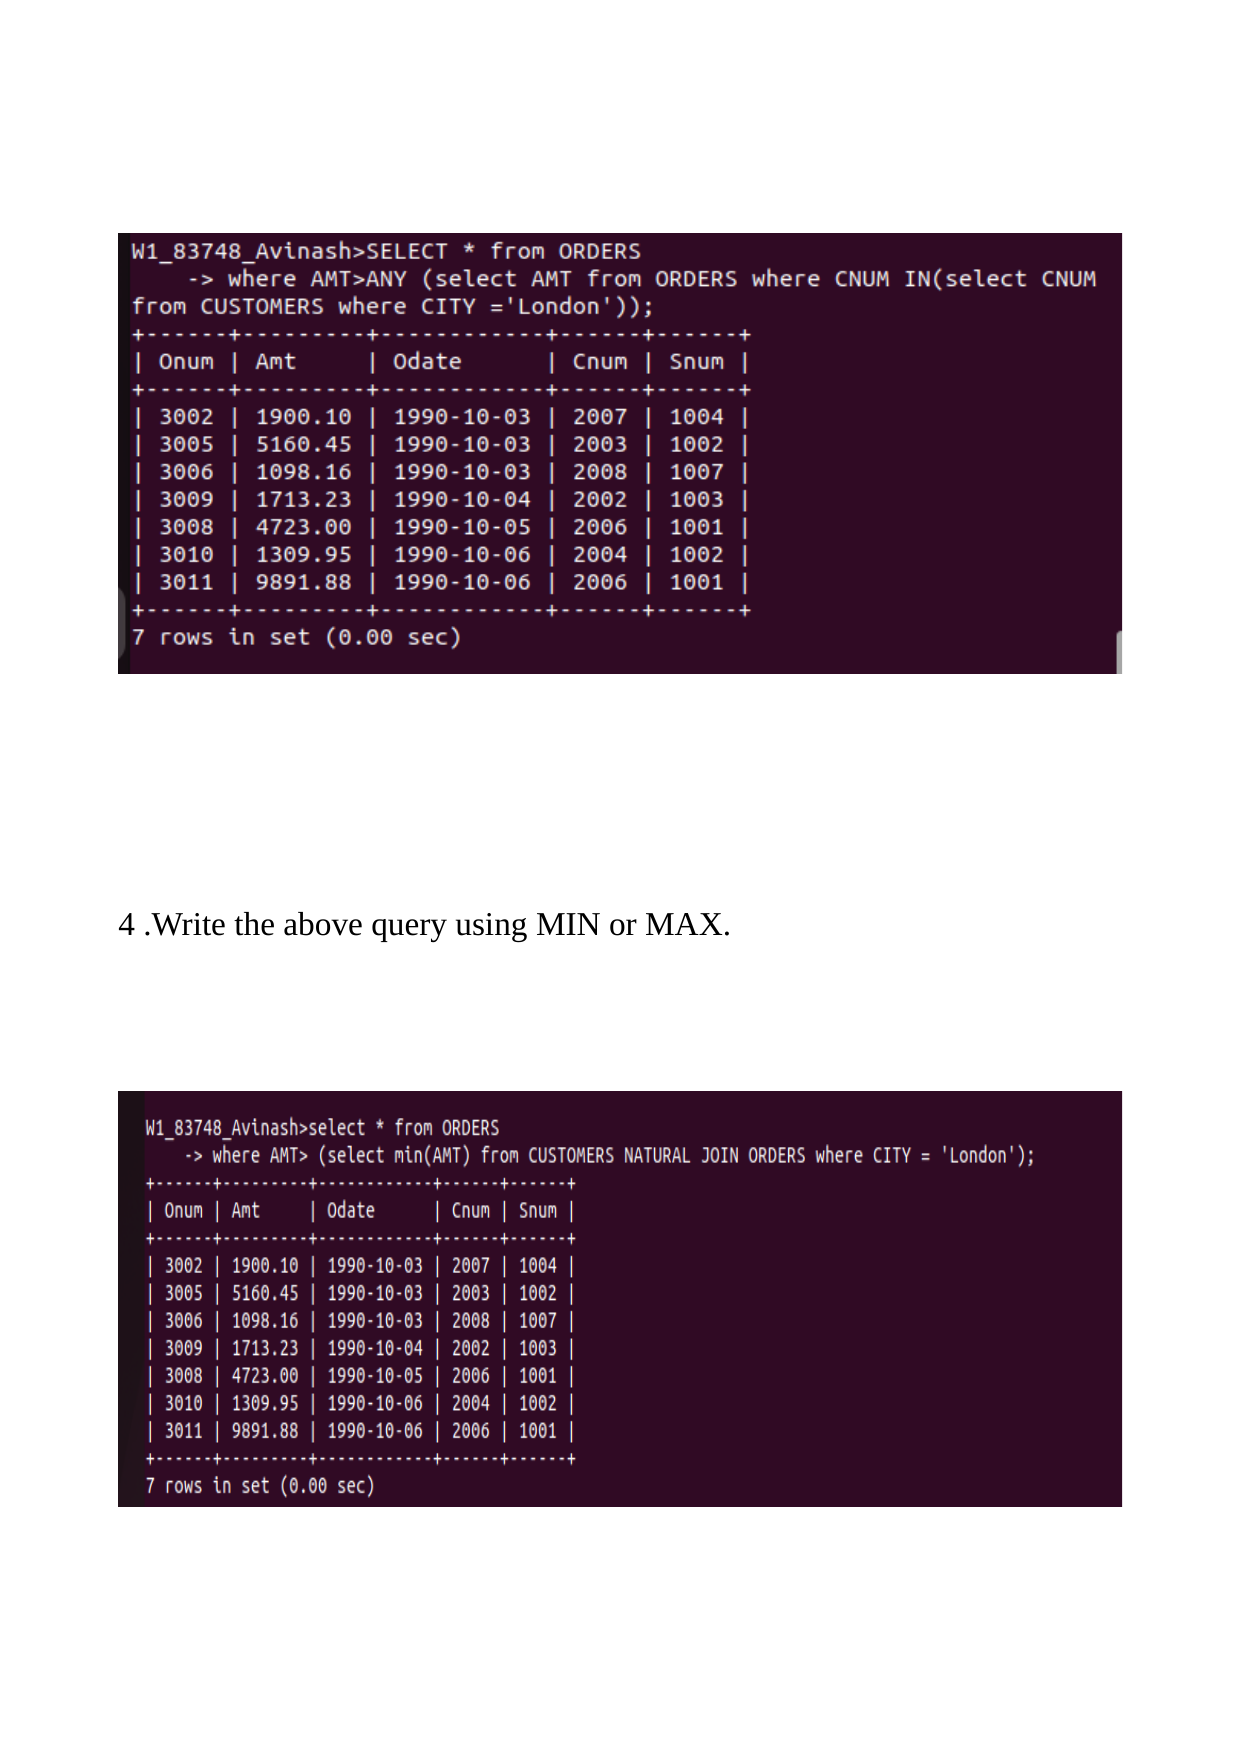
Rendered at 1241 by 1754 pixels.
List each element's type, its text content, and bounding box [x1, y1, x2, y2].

picture [118, 1091, 1123, 1507]
text 4 .Write the above query using MIN or MAX. [118, 904, 1122, 942]
picture [118, 233, 1123, 674]
